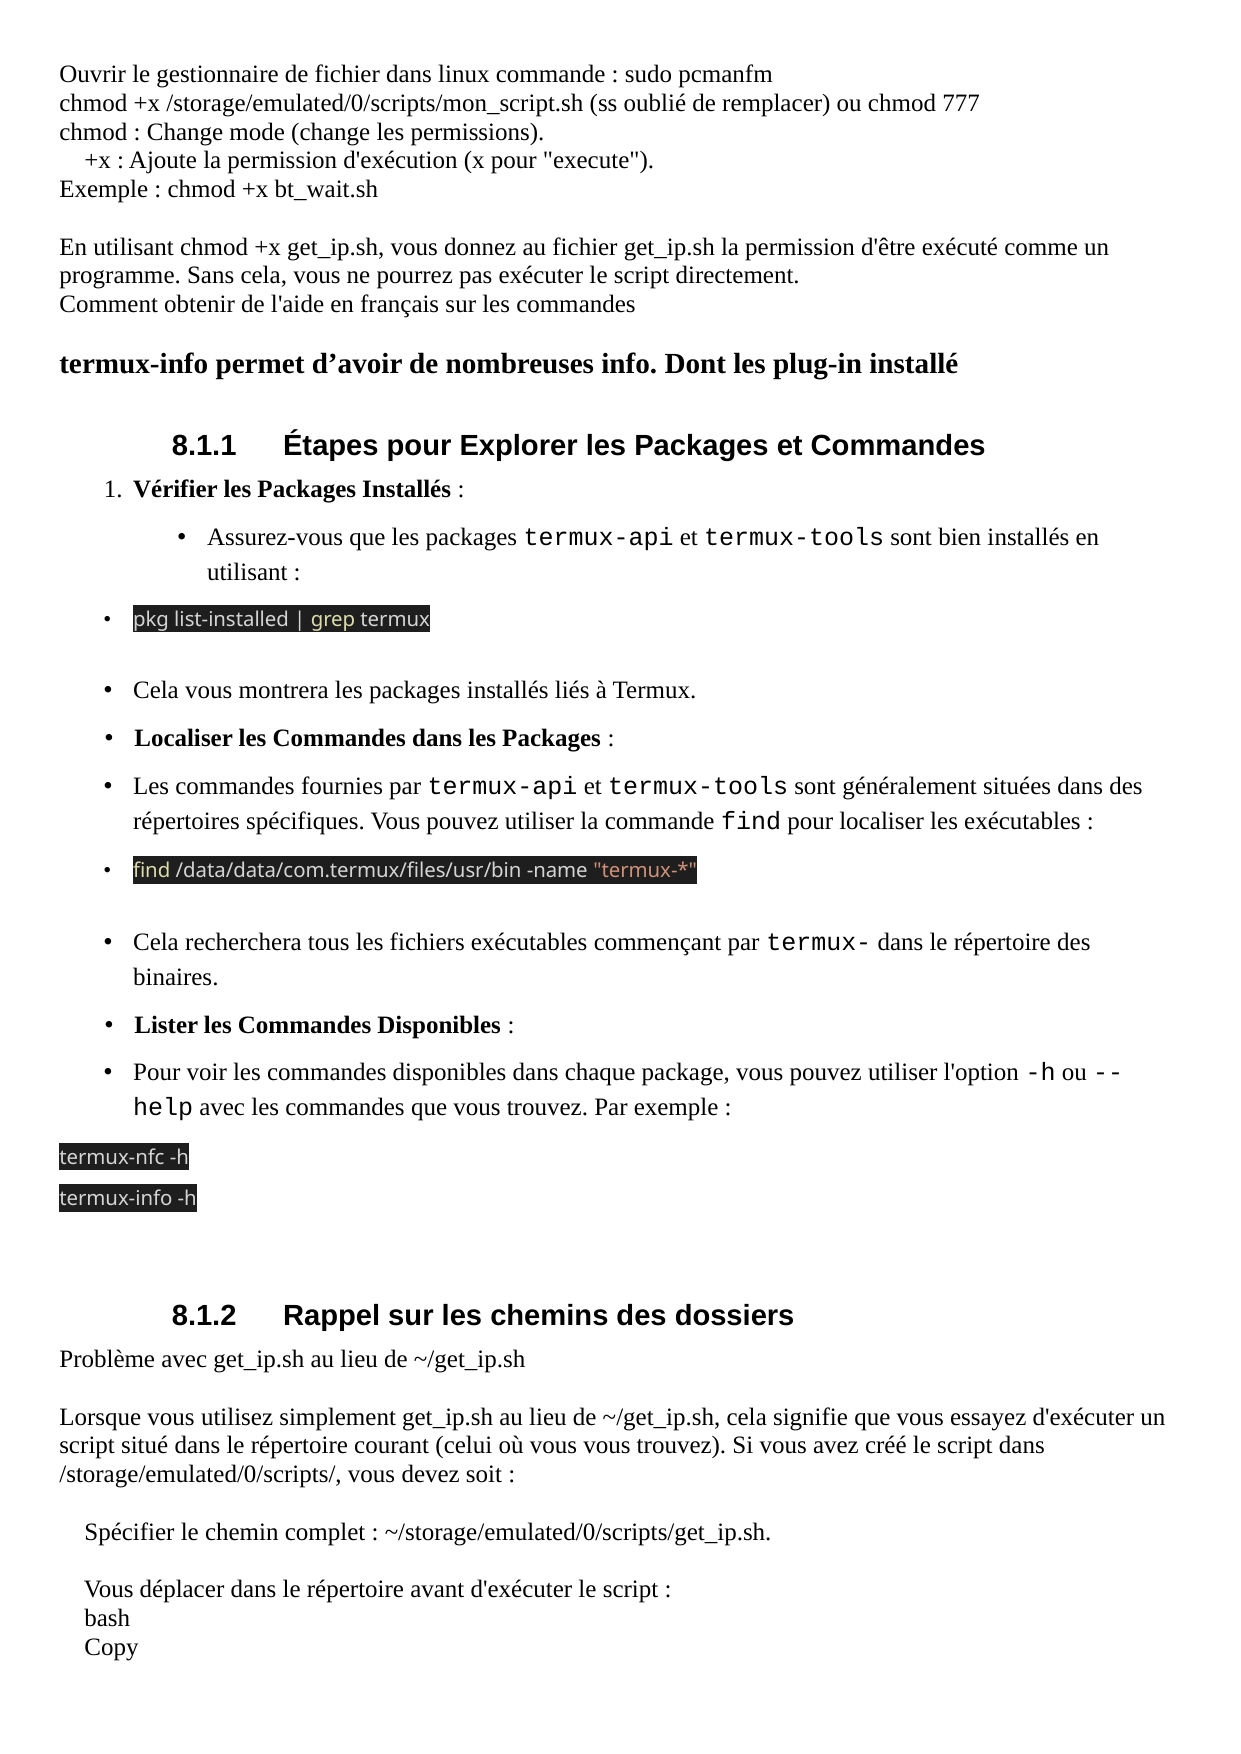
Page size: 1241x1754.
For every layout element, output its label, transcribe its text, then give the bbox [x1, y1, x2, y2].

list Cela recherchera tous les fichiers exécutables commençant par termux- dans le répertoire des binaires. [103, 927, 1181, 991]
subtitle Rappel sur les chemins des dossiers [172, 1298, 1181, 1332]
list Lister les Commandes Disponibles : [104, 1010, 1181, 1038]
list Vérifier les Packages Installés : [103, 474, 1181, 503]
list Assurez-vous que les packages termux-api et termux-tools sont bien installés en utilisant : [177, 522, 1181, 586]
text chmod +x /storage/emulated/0/scripts/mon_script.sh (ss oublié de remplacer) ou chmod 777 [59, 88, 1181, 117]
list Les commandes fournies par termux-api et termux-tools sont généralement situées dans des répertoires spécifiques. Vous pouvez utiliser la commande find pour localiser les exécutables : [103, 771, 1181, 837]
list find /data/data/com.termux/files/usr/bin -name "termux-*" [103, 856, 1181, 884]
text termux-info -h [59, 1184, 1181, 1212]
text Lorsque vous utilisez simplement get_ip.sh au lieu de ~/get_ip.sh, cela signifie que vous essayez d'exécuter un script situé dans le répertoire courant (celui où vous vous trouvez). Si vous avez créé le script dans /storage/emulated/0/scripts/, vous devez soit : [59, 1402, 1181, 1488]
text +x : Ajoute la permission d'exécution (x pour "execute"). Exemple : chmod +x bt_wait.sh [59, 145, 1181, 203]
list pkg list-installed | grep termux [103, 604, 1181, 632]
text Comment obtenir de l'aide en français sur les commandes [59, 289, 1181, 318]
text chmod : Change mode (change les permissions). [59, 117, 1181, 145]
list Pour voir les commandes disponibles dans chaque package, vous pouvez utiliser l'option -h ou --help avec les commandes que vous trouvez. Par exemple : [103, 1057, 1181, 1123]
text Problème avec get_ip.sh au lieu de ~/get_ip.sh [59, 1344, 1181, 1373]
list Localiser les Commandes dans les Packages : [104, 723, 1181, 752]
text bash [59, 1603, 1181, 1632]
text Ouvrir le gestionnaire de fichier dans linux commande : sudo pcmanfm [59, 59, 1181, 88]
subtitle Étapes pour Explorer les Packages et Commandes [172, 428, 1181, 462]
text termux-nfc -h [59, 1142, 1181, 1170]
text Spécifier le chemin complet : ~/storage/emulated/0/scripts/get_ip.sh. [59, 1517, 1181, 1546]
list Cela vous montrera les packages installés liés à Termux. [103, 676, 1181, 704]
text En utilisant chmod +x get_ip.sh, vous donnez au fichier get_ip.sh la permission d'être exécuté comme un programme. Sans cela, vous ne pourrez pas exécuter le script directement. [59, 232, 1181, 289]
text Vous déplacer dans le répertoire avant d'exécuter le script : [59, 1574, 1181, 1603]
text termux-info permet d’avoir de nombreuses info. Dont les plug-in installé [59, 347, 1181, 380]
text Copy [59, 1632, 1181, 1661]
